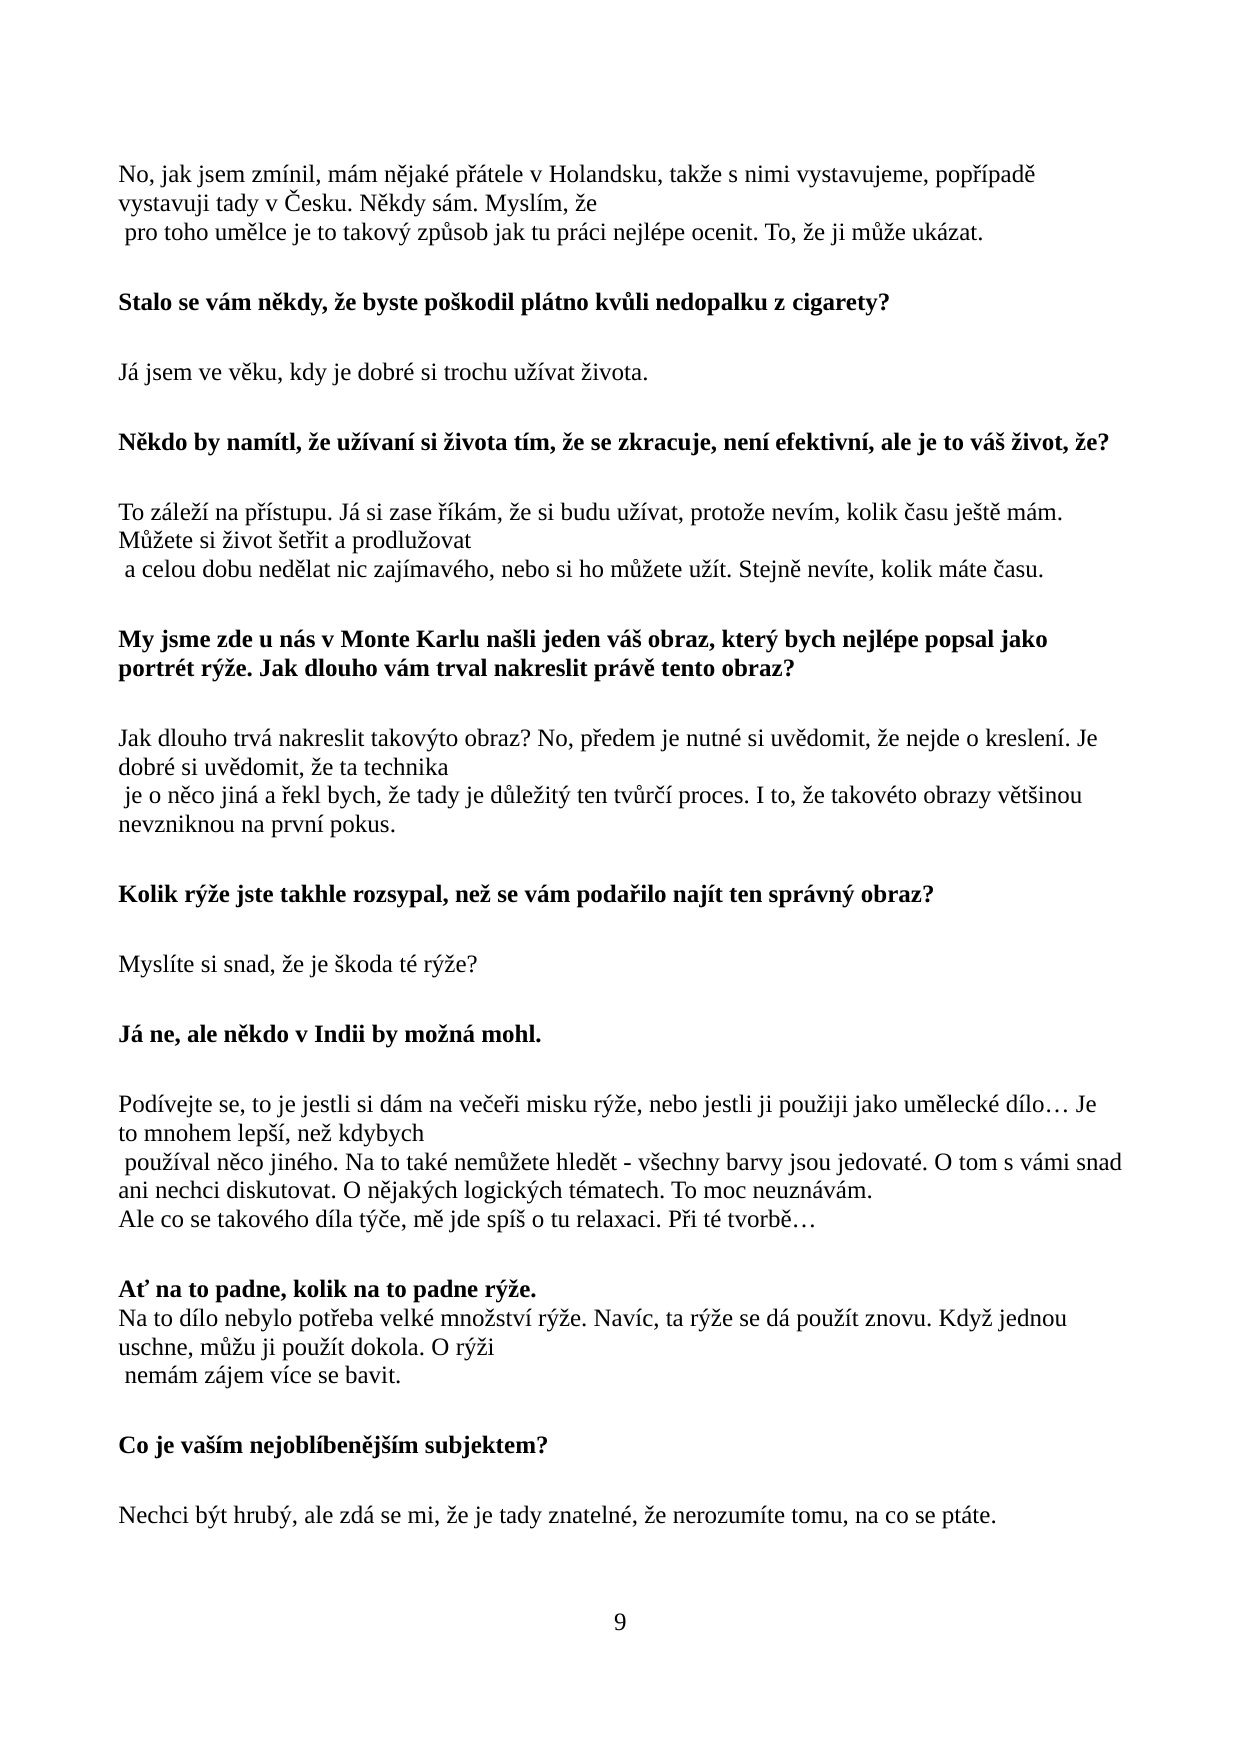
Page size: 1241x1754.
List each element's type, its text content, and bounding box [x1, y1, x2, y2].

text [118, 118, 1122, 147]
text To záleží na přístupu. Já si zase říkám, že si budu užívat, protože nevím, kolik času ještě mám. Můžete si život šetřit a prodlužovat a celou dobu nedělat nic zajímavého, nebo si ho můžete užít. Stejně nevíte, kolik máte času. [118, 497, 1122, 612]
text No, jak jsem zmínil, mám nějaké přátele v Holandsku, takže s nimi vystavujeme, popřípadě vystavuji tady v Česku. Někdy sám. Myslím, že pro toho umělce je to takový způsob jak tu práci nejlépe ocenit. To, že ji může ukázat. [118, 159, 1122, 274]
text Co je vaším nejoblíbenějším subjektem? [118, 1431, 1122, 1488]
text Kolik rýže jste takhle rozsypal, než se vám podařilo najít ten správný obraz? [118, 879, 1122, 937]
text Já jsem ve věku, kdy je dobré si trochu užívat života. [118, 357, 1122, 414]
text Stalo se vám někdy, že byste poškodil plátno kvůli nedopalku z cigarety? [118, 287, 1122, 344]
text Já ne, ale někdo v Indii by možná mohl. [118, 1019, 1122, 1077]
text My jsme zde u nás v Monte Karlu našli jeden váš obraz, který bych nejlépe popsal jako portrét rýže. Jak dlouho vám trval nakreslit právě tento obraz? [118, 624, 1122, 711]
text Jak dlouho trvá nakreslit takovýto obraz? No, předem je nutné si uvědomit, že nejde o kreslení. Je dobré si uvědomit, že ta technika je o něco jiná a řekl bych, že tady je důležitý ten tvůrčí proces. I to, že takovéto obrazy většinou nevzniknou na první pokus. [118, 723, 1122, 867]
text Podívejte se, to je jestli si dám na večeři misku rýže, nebo jestli ji použiji jako umělecké dílo… Je to mnohem lepší, než kdybych používal něco jiného. Na to také nemůžete hledět - všechny barvy jsou jedovaté. O tom s vámi snad ani nechci diskutovat. O nějakých logických tématech. To moc neuznávám. Ale co se takového díla týče, mě jde spíš o tu relaxaci. Při té tvorbě… [118, 1089, 1122, 1262]
text Někdo by namítl, že užívaní si života tím, že se zkracuje, není efektivní, ale je to váš život, že? [118, 427, 1122, 484]
text Nechci být hrubý, ale zdá se mi, že je tady znatelné, že nerozumíte tomu, na co se ptáte. [118, 1501, 1122, 1558]
text Ať na to padne, kolik na to padne rýže. Na to dílo nebylo potřeba velké množství rýže. Navíc, ta rýže se dá použít znovu. Když jednou uschne, můžu ji použít dokola. O rýži nemám zájem více se bavit. [118, 1274, 1122, 1418]
text Myslíte si snad, že je škoda té rýže? [118, 949, 1122, 1007]
